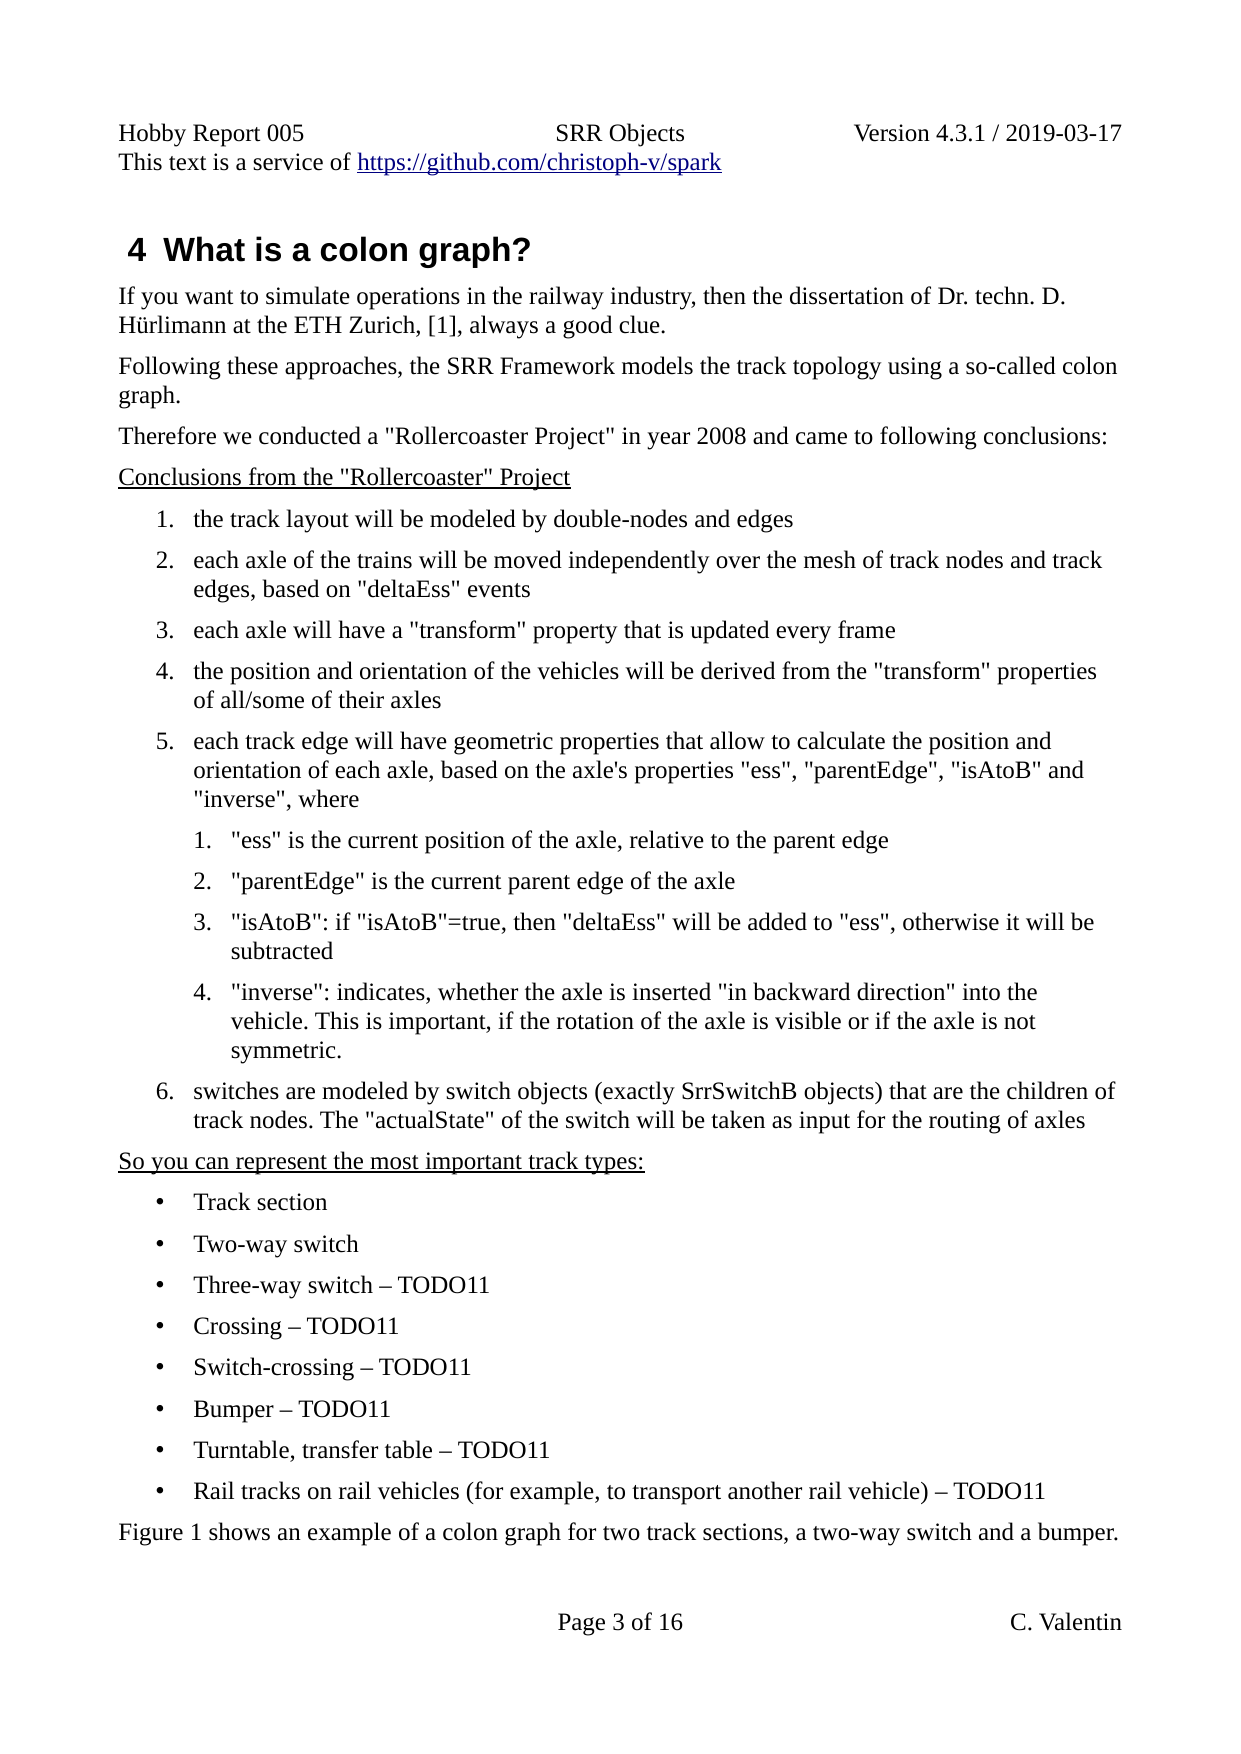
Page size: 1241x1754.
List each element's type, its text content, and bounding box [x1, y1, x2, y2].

list "parentEdge" is the current parent edge of the axle [193, 866, 1122, 895]
list "ess" is the current position of the axle, relative to the parent edge [193, 825, 1122, 854]
list "inverse": indicates, whether the axle is inserted "in backward direction" into the vehicle. This is important, if the rotation of the axle is visible or if the axle is not symmetric. [193, 977, 1122, 1064]
subtitle What is a colon graph? [118, 230, 1122, 269]
list Rail tracks on rail vehicles (for example, to transport another rail vehicle) – TODO11 [156, 1476, 1122, 1505]
list switches are modeled by switch objects (exactly SrrSwitchB objects) that are the children of track nodes. The "actualState" of the switch will be taken as input for the routing of axles [156, 1076, 1122, 1134]
list Turntable, transfer table – TODO11 [156, 1435, 1122, 1464]
list Switch-crossing – TODO11 [156, 1352, 1122, 1381]
list each axle will have a "transform" property that is updated every frame [156, 615, 1122, 644]
text If you want to simulate operations in the railway industry, then the dissertation of Dr. techn. D. Hürlimann at the ETH Zurich, [1], always a good clue. [118, 281, 1122, 339]
list Two-way switch [156, 1229, 1122, 1257]
list Track section [156, 1187, 1122, 1216]
text Following these approaches, the SRR Framework models the track topology using a so-called colon graph. [118, 351, 1122, 409]
list the track layout will be modeled by double-nodes and edges [156, 504, 1122, 532]
list each track edge will have geometric properties that allow to calculate the position and orientation of each axle, based on the axle's properties "ess", "parentEdge", "isAtoB" and "inverse", where [156, 726, 1122, 812]
text Figure 1 shows an example of a colon graph for two track sections, a two-way switch and a bumper. [118, 1517, 1122, 1546]
text Therefore we conducted a "Rollercoaster Project" in year 2008 and came to following conclusions: [118, 421, 1122, 450]
text Conclusions from the "Rollercoaster" Project [118, 462, 1122, 491]
list Crossing – TODO11 [156, 1311, 1122, 1340]
list Three-way switch – TODO11 [156, 1270, 1122, 1299]
list the position and orientation of the vehicles will be derived from the "transform" properties of all/some of their axles [156, 656, 1122, 714]
list Bumper – TODO11 [156, 1394, 1122, 1422]
list each axle of the trains will be moved independently over the mesh of track nodes and track edges, based on "deltaEss" events [156, 545, 1122, 602]
list "isAtoB": if "isAtoB"=true, then "deltaEss" will be added to "ess", otherwise it will be subtracted [193, 907, 1122, 965]
text So you can represent the most important track types: [118, 1146, 1122, 1175]
